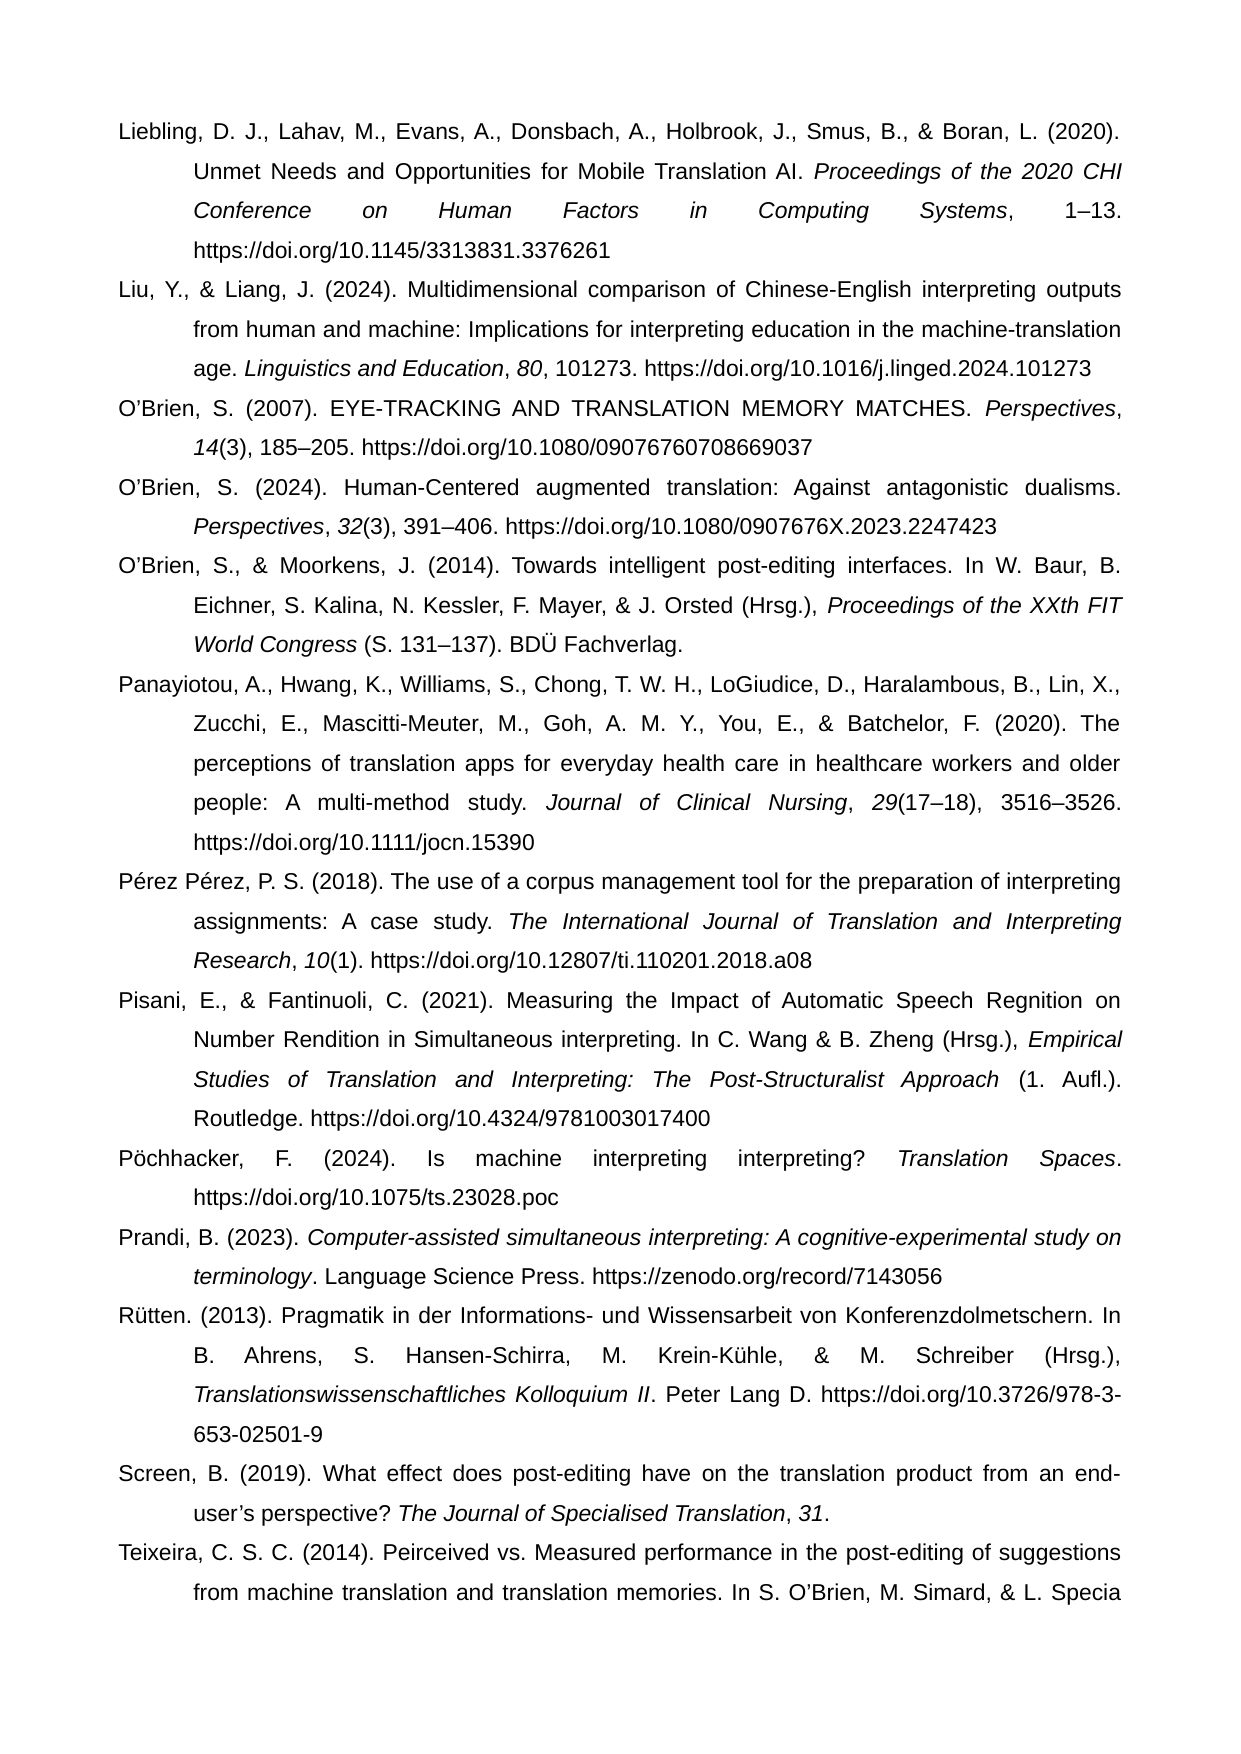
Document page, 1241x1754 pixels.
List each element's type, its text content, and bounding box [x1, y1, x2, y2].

text Liebling, D. J., Lahav, M., Evans, A., Donsbach, A., Holbrook, J., Smus, B., & Boran, L. (2020). Unmet Needs and Opportunities for Mobile Translation AI. Proceedings of the 2020 CHI Conference on Human Factors in Computing Systems, 1–13. https://doi.org/10.1145/3313831.3376261 [118, 118, 1122, 263]
text Panayiotou, A., Hwang, K., Williams, S., Chong, T. W. H., LoGiudice, D., Haralambous, B., Lin, X., Zucchi, E., Mascitti‐Meuter, M., Goh, A. M. Y., You, E., & Batchelor, F. (2020). The perceptions of translation apps for everyday health care in healthcare workers and older people: A multi‐method study. Journal of Clinical Nursing, 29(17–18), 3516–3526. https://doi.org/10.1111/jocn.15390 [118, 671, 1122, 855]
text Pisani, E., & Fantinuoli, C. (2021). Measuring the Impact of Automatic Speech Regnition on Number Rendition in Simultaneous interpreting. In C. Wang & B. Zheng (Hrsg.), Empirical Studies of Translation and Interpreting: The Post-Structuralist Approach (1. Aufl.). Routledge. https://doi.org/10.4324/9781003017400 [118, 987, 1122, 1131]
text O’Brien, S., & Moorkens, J. (2014). Towards intelligent post-editing interfaces. In W. Baur, B. Eichner, S. Kalina, N. Kessler, F. Mayer, & J. Orsted (Hrsg.), Proceedings of the XXth FIT World Congress (S. 131–137). BDÜ Fachverlag. [118, 552, 1122, 658]
text O’Brien, S. (2007). EYE‐TRACKING AND TRANSLATION MEMORY MATCHES. Perspectives, 14(3), 185–205. https://doi.org/10.1080/09076760708669037 [118, 394, 1122, 460]
text Pérez Pérez, P. S. (2018). The use of a corpus management tool for the preparation of interpreting assignments: A case study. The International Journal of Translation and Interpreting Research, 10(1). https://doi.org/10.12807/ti.110201.2018.a08 [118, 868, 1122, 973]
text Prandi, B. (2023). Computer-assisted simultaneous interpreting: A cognitive-experimental study on terminology. Language Science Press. https://zenodo.org/record/7143056 [118, 1223, 1122, 1289]
text Pöchhacker, F. (2024). Is machine interpreting interpreting? Translation Spaces. https://doi.org/10.1075/ts.23028.poc [118, 1144, 1122, 1210]
text O’Brien, S. (2024). Human-Centered augmented translation: Against antagonistic dualisms. Perspectives, 32(3), 391–406. https://doi.org/10.1080/0907676X.2023.2247423 [118, 473, 1122, 539]
text Rütten. (2013). Pragmatik in der Informations- und Wissensarbeit von Konferenzdolmetschern. In B. Ahrens, S. Hansen-Schirra, M. Krein-Kühle, & M. Schreiber (Hrsg.), Translationswissenschaftliches Kolloquium II. Peter Lang D. https://doi.org/10.3726/978-3-653-02501-9 [118, 1302, 1122, 1447]
text Teixeira, C. S. C. (2014). Peirceived vs. Measured performance in the post-editing of suggestions from machine translation and translation memories. In S. O’Brien, M. Simard, & L. Specia [118, 1539, 1122, 1605]
text Liu, Y., & Liang, J. (2024). Multidimensional comparison of Chinese-English interpreting outputs from human and machine: Implications for interpreting education in the machine-translation age. Linguistics and Education, 80, 101273. https://doi.org/10.1016/j.linged.2024.101273 [118, 276, 1122, 381]
text Screen, B. (2019). What effect does post-editing have on the translation product from an end-user’s perspective? The Journal of Specialised Translation, 31. [118, 1460, 1122, 1526]
